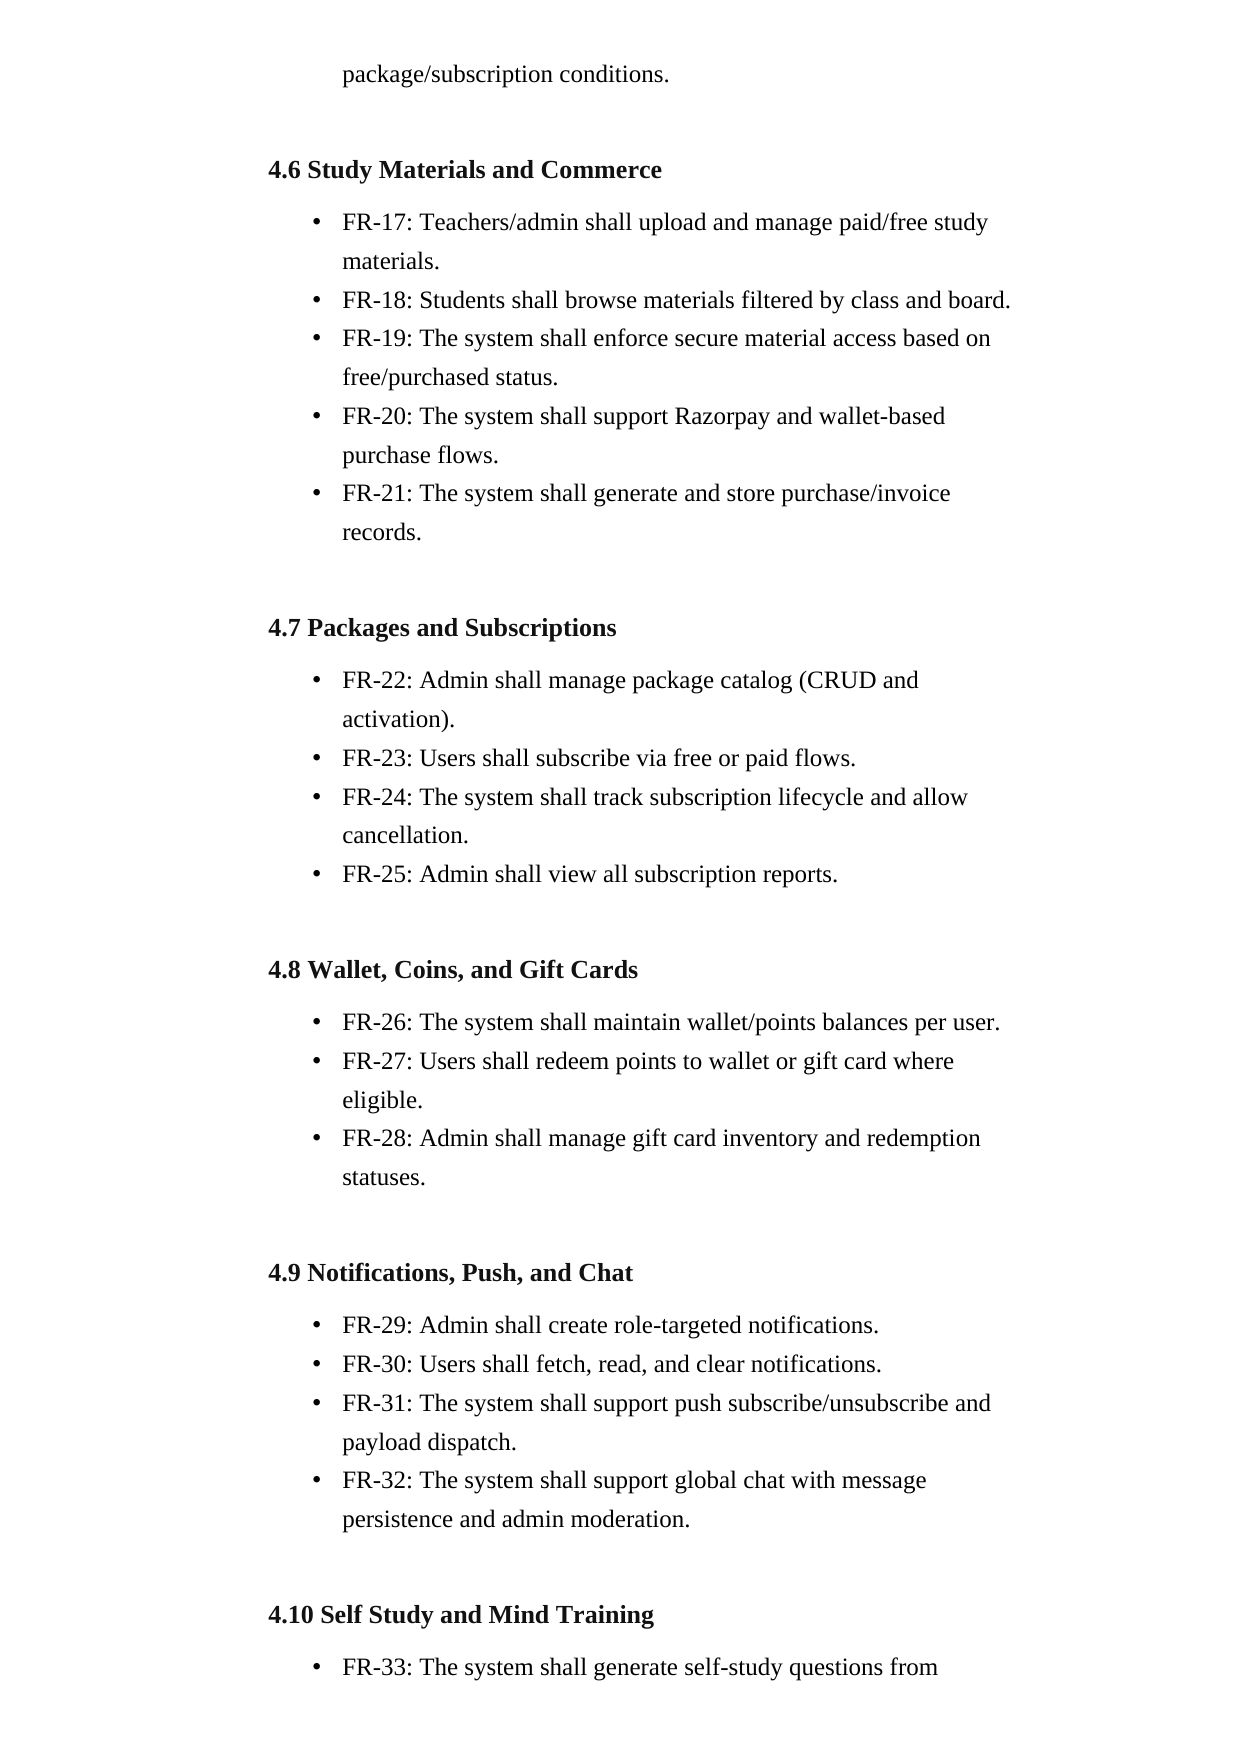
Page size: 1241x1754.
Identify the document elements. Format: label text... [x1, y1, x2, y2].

list FR-24: The system shall track subscription lifecycle and allow cancellation. [312, 782, 1031, 849]
subtitle 4.9 Notifications, Push, and Chat [268, 1257, 1031, 1287]
list FR-18: Students shall browse materials filtered by class and board. [312, 285, 1031, 313]
list FR-23: Users shall subscribe via free or paid flows. [312, 743, 1031, 772]
subtitle 4.10 Self Study and Mind Training [268, 1599, 1031, 1629]
list FR-30: Users shall fetch, read, and clear notifications. [312, 1349, 1031, 1378]
list FR-25: Admin shall view all subscription reports. [312, 859, 1031, 888]
list FR-19: The system shall enforce secure material access based on free/purchased status. [312, 323, 1031, 391]
list FR-31: The system shall support push subscribe/unsubscribe and payload dispatch. [312, 1388, 1031, 1455]
list FR-27: Users shall redeem points to wallet or gift card where eligible. [312, 1046, 1031, 1113]
list FR-29: Admin shall create role-targeted notifications. [312, 1310, 1031, 1339]
subtitle 4.8 Wallet, Coins, and Gift Cards [268, 954, 1031, 984]
list FR-33: The system shall generate self-study questions from [312, 1652, 1031, 1681]
list FR-32: The system shall support global chat with message persistence and admin moderation. [312, 1465, 1031, 1533]
list FR-21: The system shall generate and store purchase/invoice records. [312, 478, 1031, 546]
list package/subscription conditions. [312, 59, 1031, 88]
list FR-20: The system shall support Razorpay and wallet-based purchase flows. [312, 401, 1031, 468]
list FR-17: Teachers/admin shall upload and manage paid/free study materials. [312, 207, 1031, 275]
subtitle 4.6 Study Materials and Commerce [268, 154, 1031, 184]
list FR-26: The system shall maintain wallet/points balances per user. [312, 1007, 1031, 1036]
list FR-22: Admin shall manage package catalog (CRUD and activation). [312, 665, 1031, 733]
subtitle 4.7 Packages and Subscriptions [268, 612, 1031, 642]
list FR-28: Admin shall manage gift card inventory and redemption statuses. [312, 1123, 1031, 1191]
